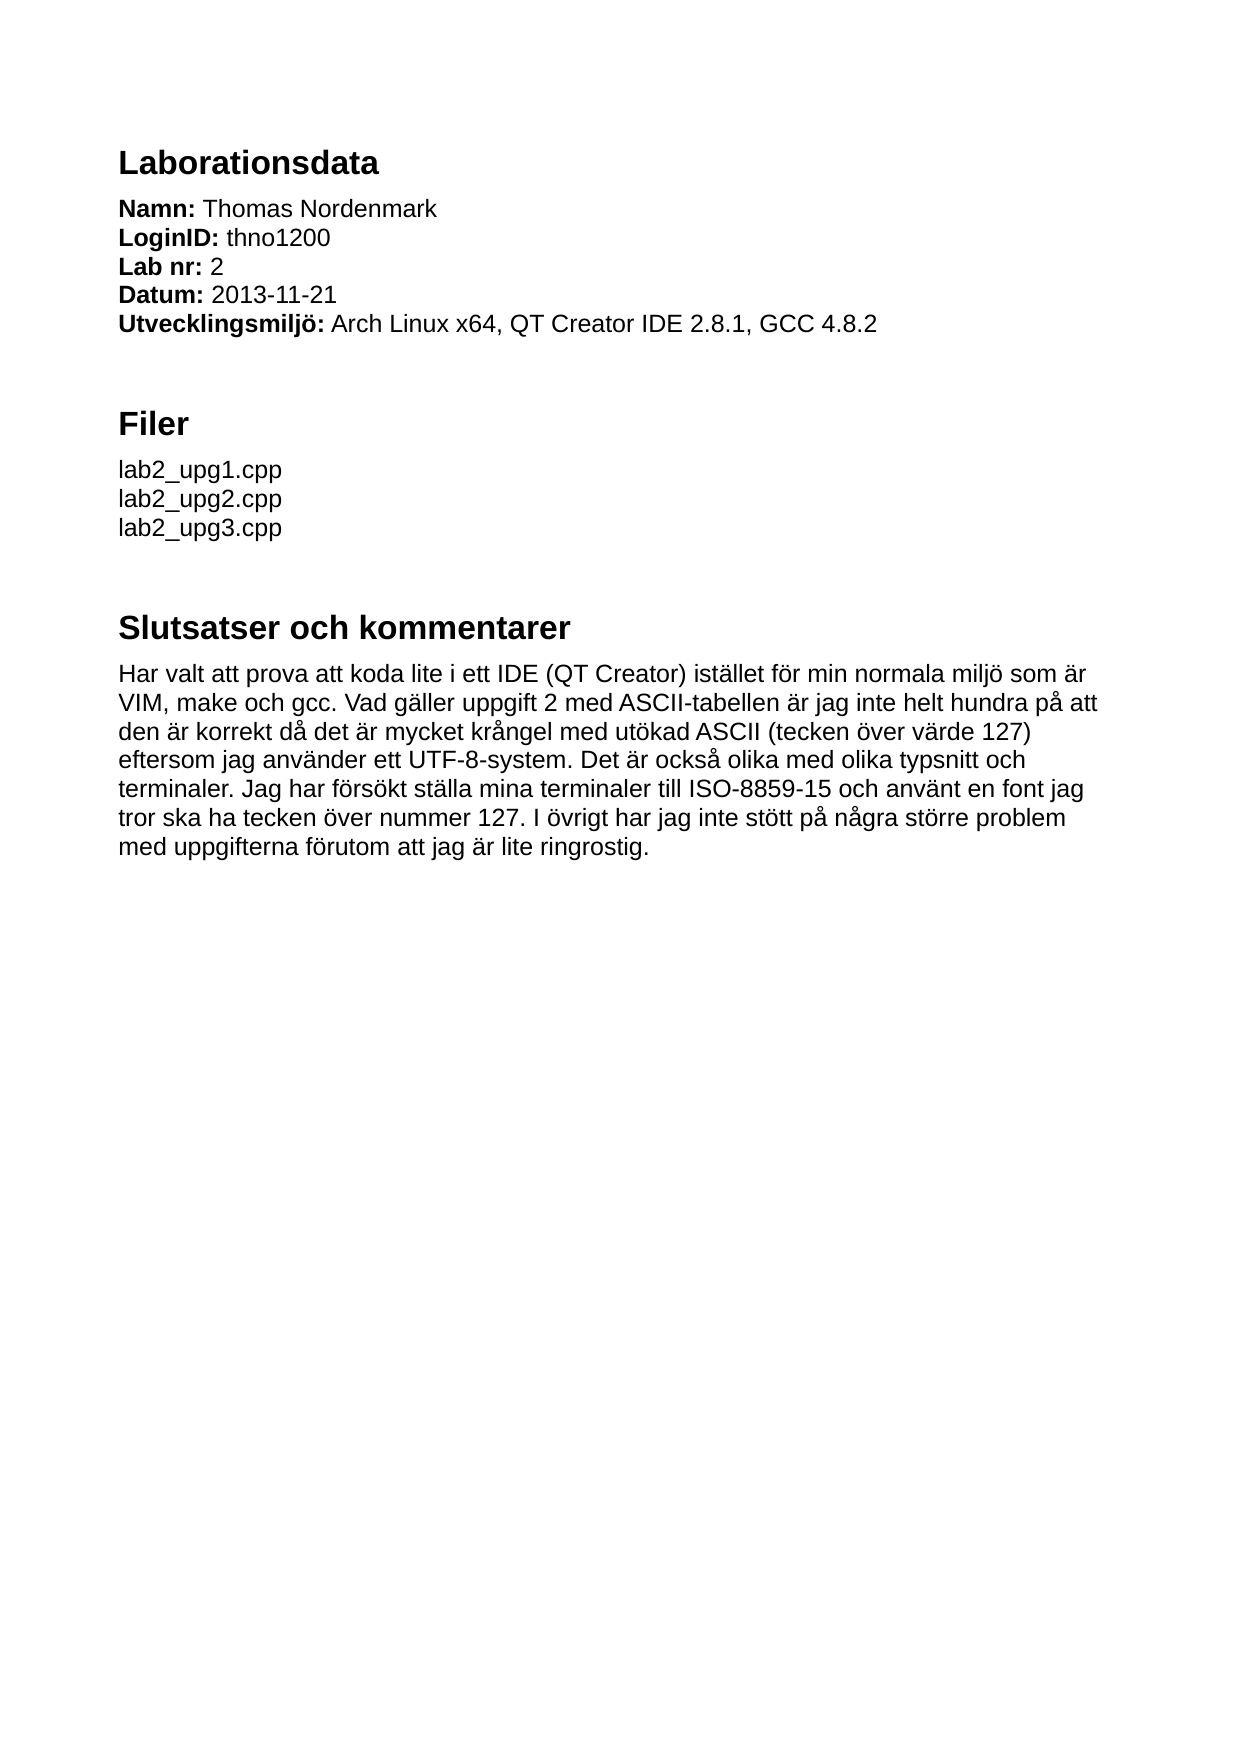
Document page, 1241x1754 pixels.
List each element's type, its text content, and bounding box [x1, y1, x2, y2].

subtitle Laborationsdata [118, 143, 1122, 182]
text Har valt att prova att koda lite i ett IDE (QT Creator) istället för min normala miljö som är VIM, make och gcc. Vad gäller uppgift 2 med ASCII-tabellen är jag inte helt hundra på att den är korrekt då det är mycket krångel med utökad ASCII (tecken över värde 127) eftersom jag använder ett UTF-8-system. Det är också olika med olika typsnitt och terminaler. Jag har försökt ställa mina terminaler till ISO-8859-15 och använt en font jag tror ska ha tecken över nummer 127. I övrigt har jag inte stött på några större problem med uppgifterna förutom att jag är lite ringrostig. [118, 659, 1122, 860]
text lab2_upg1.cpp lab2_upg2.cpp lab2_upg3.cpp [118, 455, 1122, 542]
subtitle Slutsatser och kommentarer [118, 608, 1122, 647]
subtitle Filer [118, 404, 1122, 443]
text Namn: Thomas Nordenmark LoginID: thno1200 Lab nr: 2 Datum: 2013-11-21 Utvecklingsmiljö: Arch Linux x64, QT Creator IDE 2.8.1, GCC 4.8.2 [118, 194, 1122, 367]
